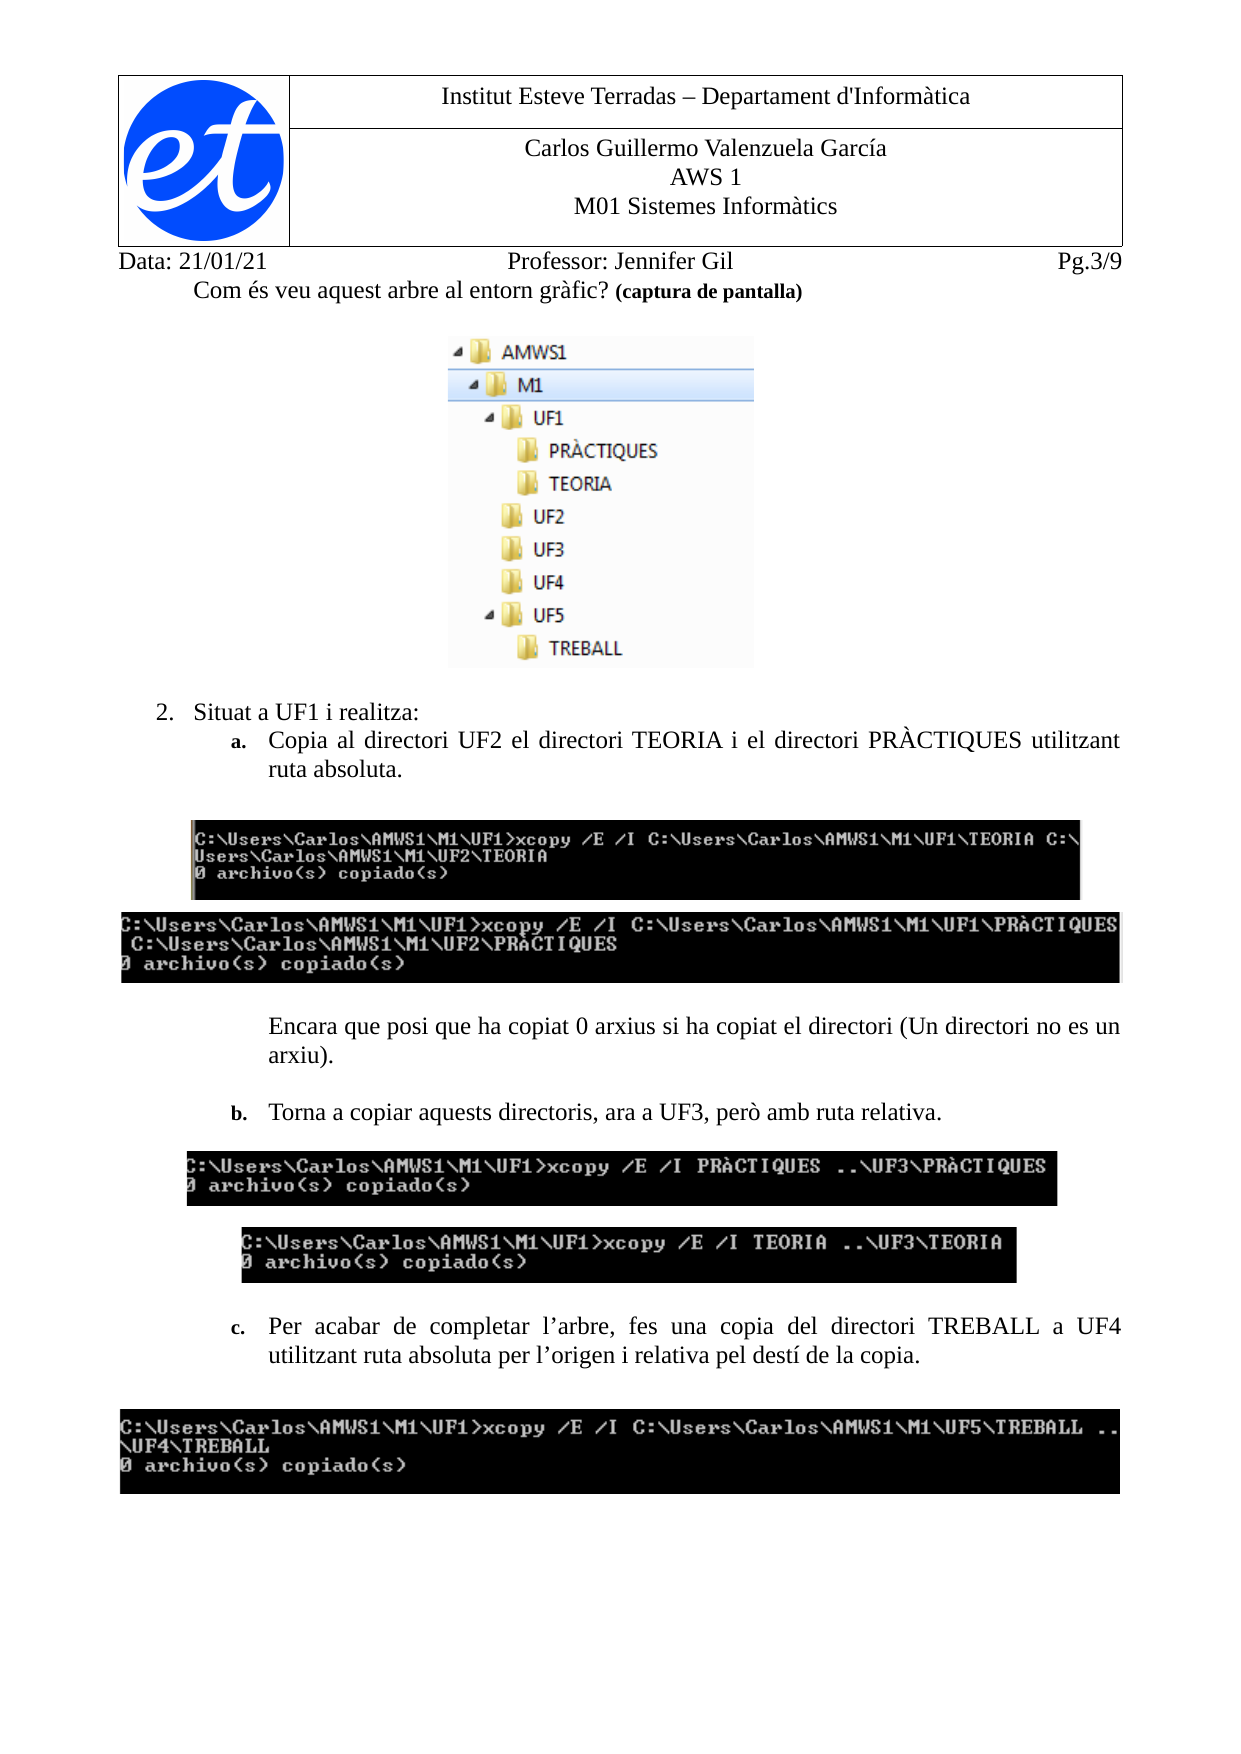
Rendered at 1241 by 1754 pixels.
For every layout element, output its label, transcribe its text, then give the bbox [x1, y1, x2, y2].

picture [121, 912, 1123, 983]
picture [241, 1227, 1017, 1283]
picture [186, 1151, 1058, 1206]
picture [119, 1409, 1120, 1494]
list Copia al directori UF2 el directori TEORIA i el directori PRÀCTIQUES utilitzant ruta absoluta. [231, 725, 1122, 783]
picture [190, 820, 1083, 900]
list Encara que posi que ha copiat 0 arxius si ha copiat el directori (Un directori no es un arxiu). [231, 1011, 1122, 1068]
picture [447, 336, 754, 668]
list Per acabar de completar l’arbre, fes una copia del directori TREBALL a UF4 utilitzant ruta absoluta per l’origen i relativa pel destí de la copia. [231, 1311, 1122, 1369]
text Com és veu aquest arbre al entorn gràfic? (captura de pantalla) [193, 275, 1122, 304]
picture [123, 80, 284, 241]
list Situat a UF1 i realitza: [156, 697, 1122, 725]
list Torna a copiar aquests directoris, ara a UF3, però amb ruta relativa. [231, 1097, 1122, 1126]
